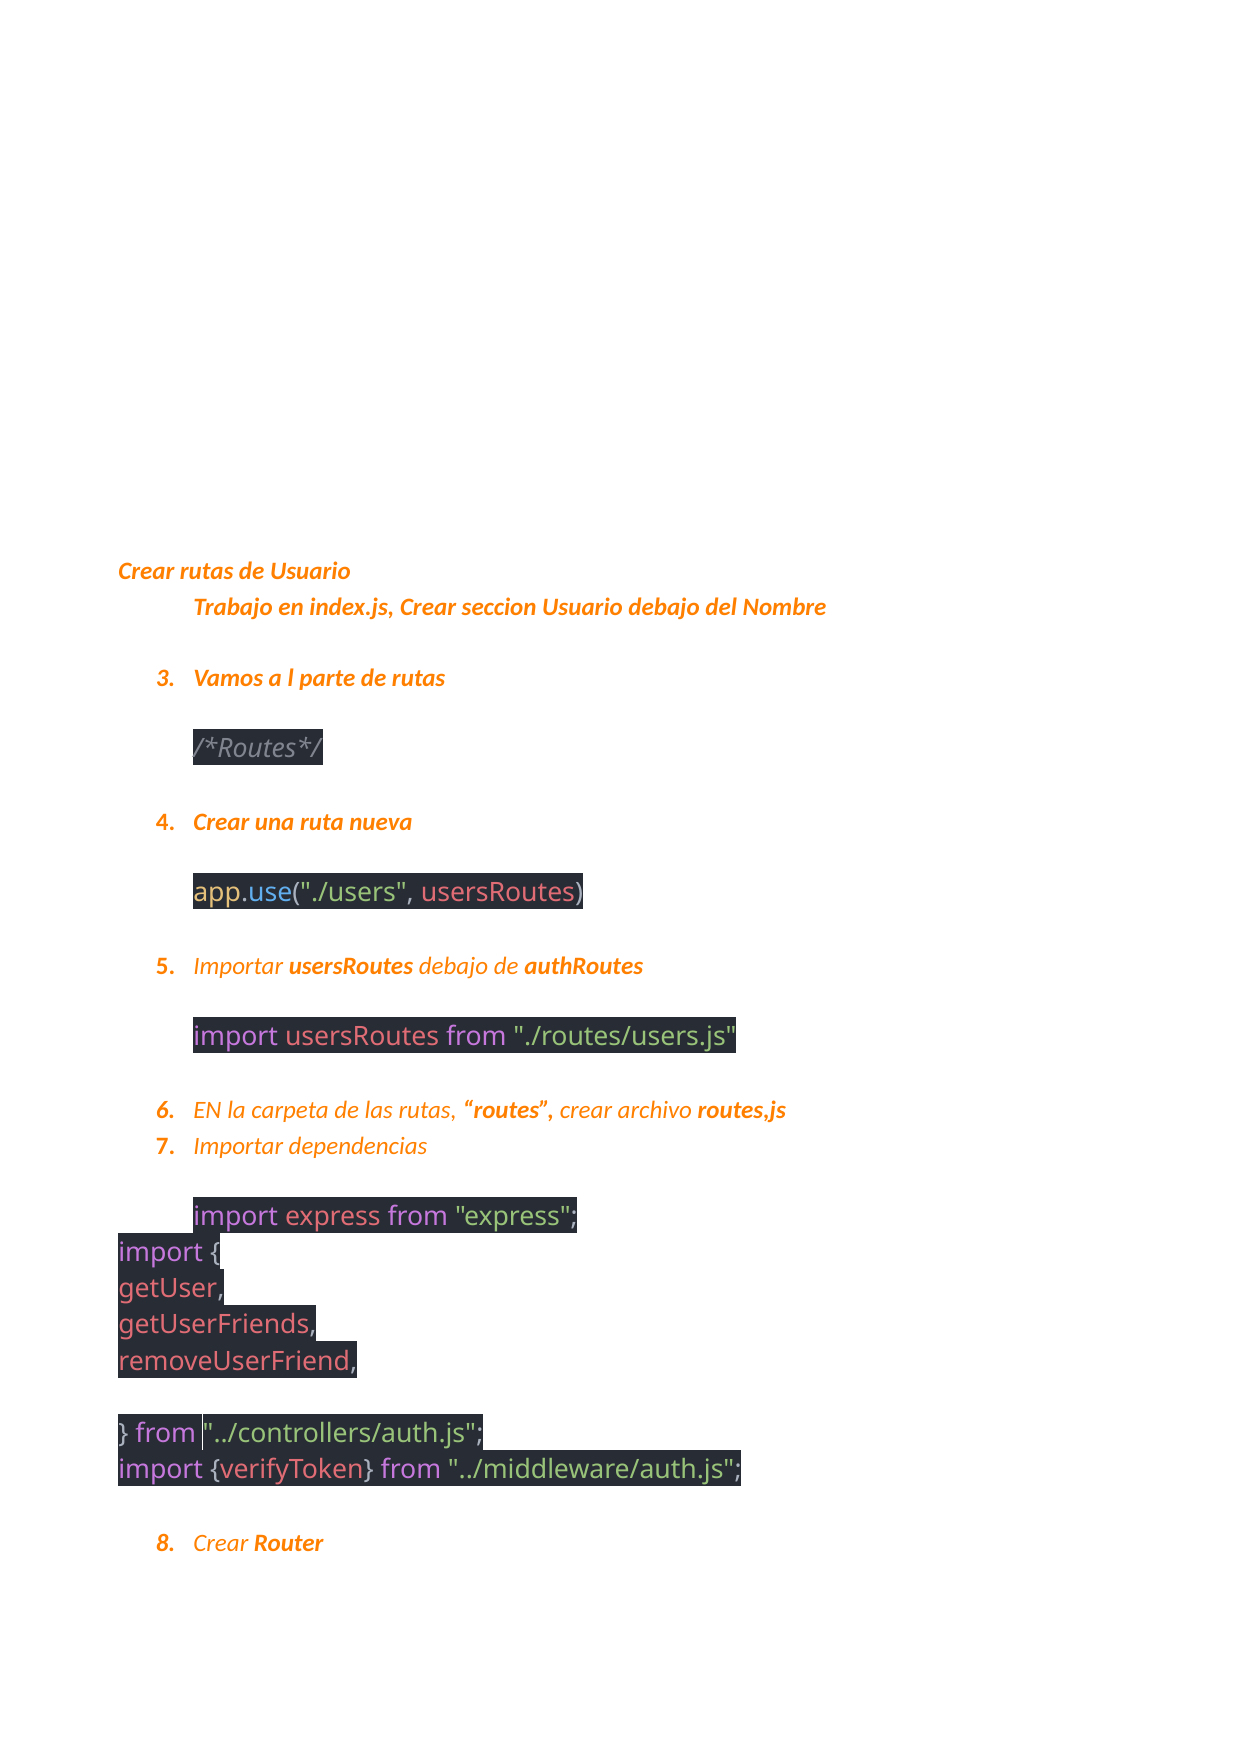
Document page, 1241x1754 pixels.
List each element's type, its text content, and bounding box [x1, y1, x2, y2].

text } from "../controllers/auth.js"; [118, 1413, 1122, 1450]
list Importar dependencias import express from "express"; [156, 1125, 1122, 1233]
list Trabajo en index.js, Crear seccion Usuario debajo del Nombre [156, 585, 1122, 621]
text getUserFriends, [118, 1305, 1122, 1341]
list Vamos a l parte de rutas /*Routes*/ [156, 657, 1122, 801]
text removeUserFriend, [118, 1341, 1122, 1378]
list Crear Router [156, 1522, 1122, 1558]
list EN la carpeta de las rutas, “routes”, crear archivo routes,js [156, 1089, 1122, 1125]
list Importar usersRoutes debajo de authRoutes import usersRoutes from "./routes/users.js" [156, 945, 1122, 1089]
text Crear rutas de Usuario [118, 549, 1122, 585]
list Crear una ruta nueva app.use("./users", usersRoutes) [156, 801, 1122, 945]
text import { [118, 1233, 1122, 1269]
text import {verifyToken} from "../middleware/auth.js"; [118, 1450, 1122, 1522]
text getUser, [118, 1269, 1122, 1305]
